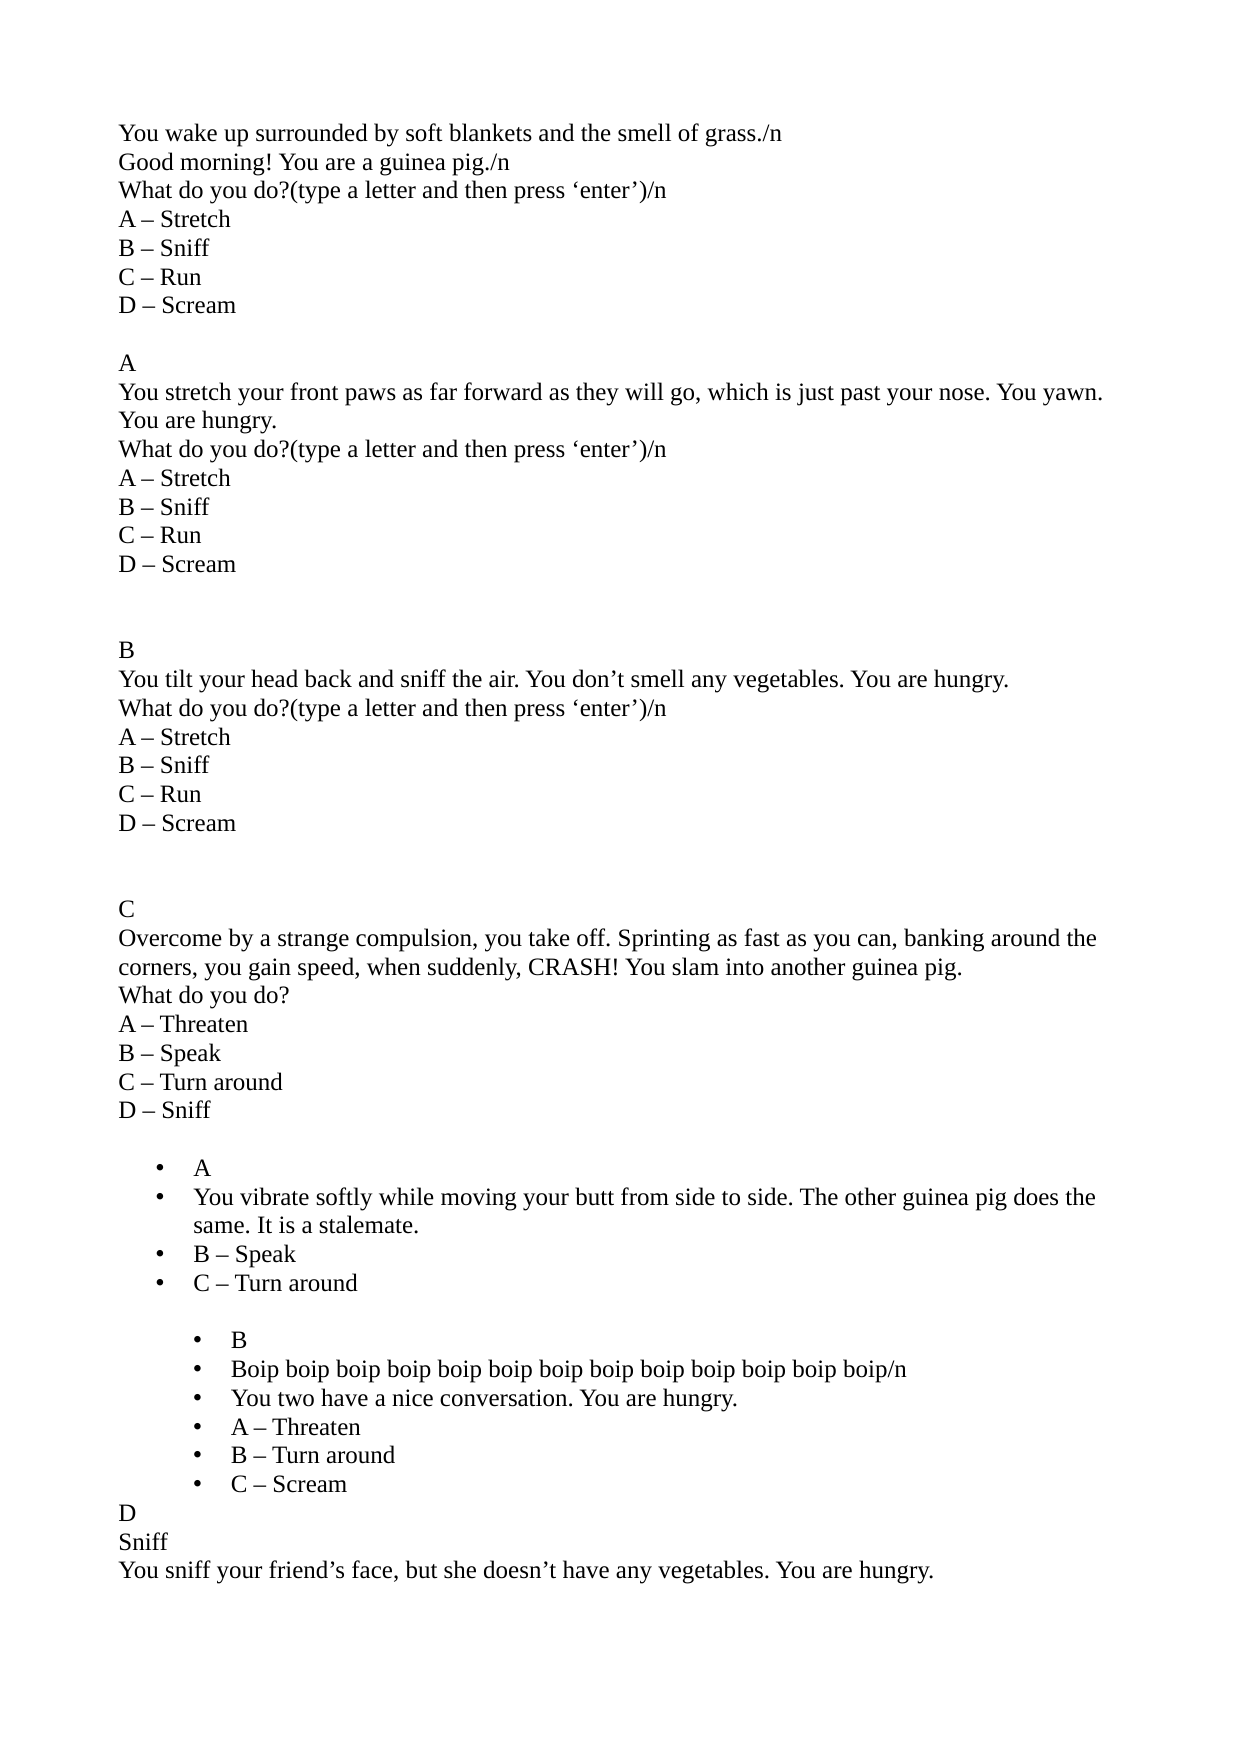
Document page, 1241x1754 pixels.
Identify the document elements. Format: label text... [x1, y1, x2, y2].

list C – Turn around [156, 1268, 1122, 1297]
text C – Run [118, 521, 1122, 549]
list B [193, 1326, 1122, 1354]
list You vibrate softly while moving your butt from side to side. The other guinea pig does the same. It is a stalemate. [156, 1182, 1122, 1239]
text D – Scream [118, 291, 1122, 319]
text B – Speak [118, 1038, 1122, 1067]
text B – Sniff [118, 751, 1122, 779]
text B – Sniff [118, 233, 1122, 262]
list A [156, 1153, 1122, 1182]
text D – Scream [118, 549, 1122, 578]
text D – Scream [118, 808, 1122, 837]
text D [118, 1498, 1122, 1527]
text What do you do?(type a letter and then press ‘enter’)/n [118, 693, 1122, 722]
text You stretch your front paws as far forward as they will go, which is just past your nose. You yawn. You are hungry. [118, 377, 1122, 434]
text What do you do? [118, 981, 1122, 1009]
text You wake up surrounded by soft blankets and the smell of grass./n [118, 118, 1122, 147]
list B – Speak [156, 1239, 1122, 1268]
text What do you do?(type a letter and then press ‘enter’)/n [118, 176, 1122, 204]
list C – Scream [193, 1469, 1122, 1498]
list Boip boip boip boip boip boip boip boip boip boip boip boip boip/n [193, 1354, 1122, 1383]
text A – Stretch [118, 722, 1122, 751]
text You sniff your friend’s face, but she doesn’t have any vegetables. You are hungry. [118, 1556, 1122, 1584]
text A – Stretch [118, 463, 1122, 492]
list You two have a nice conversation. You are hungry. [193, 1383, 1122, 1412]
text C – Run [118, 262, 1122, 291]
text You tilt your head back and sniff the air. You don’t smell any vegetables. You are hungry. [118, 664, 1122, 693]
text C – Turn around [118, 1067, 1122, 1096]
text Good morning! You are a guinea pig./n [118, 147, 1122, 176]
text A [118, 348, 1122, 377]
text B [118, 636, 1122, 664]
text Overcome by a strange compulsion, you take off. Sprinting as fast as you can, banking around the corners, you gain speed, when suddenly, CRASH! You slam into another guinea pig. [118, 923, 1122, 981]
text A – Stretch [118, 204, 1122, 233]
text Sniff [118, 1527, 1122, 1556]
text C – Run [118, 779, 1122, 808]
list A – Threaten [193, 1412, 1122, 1441]
text B – Sniff [118, 492, 1122, 521]
text What do you do?(type a letter and then press ‘enter’)/n [118, 434, 1122, 463]
list B – Turn around [193, 1441, 1122, 1469]
text C [118, 894, 1122, 923]
text A – Threaten [118, 1009, 1122, 1038]
text D – Sniff [118, 1096, 1122, 1124]
